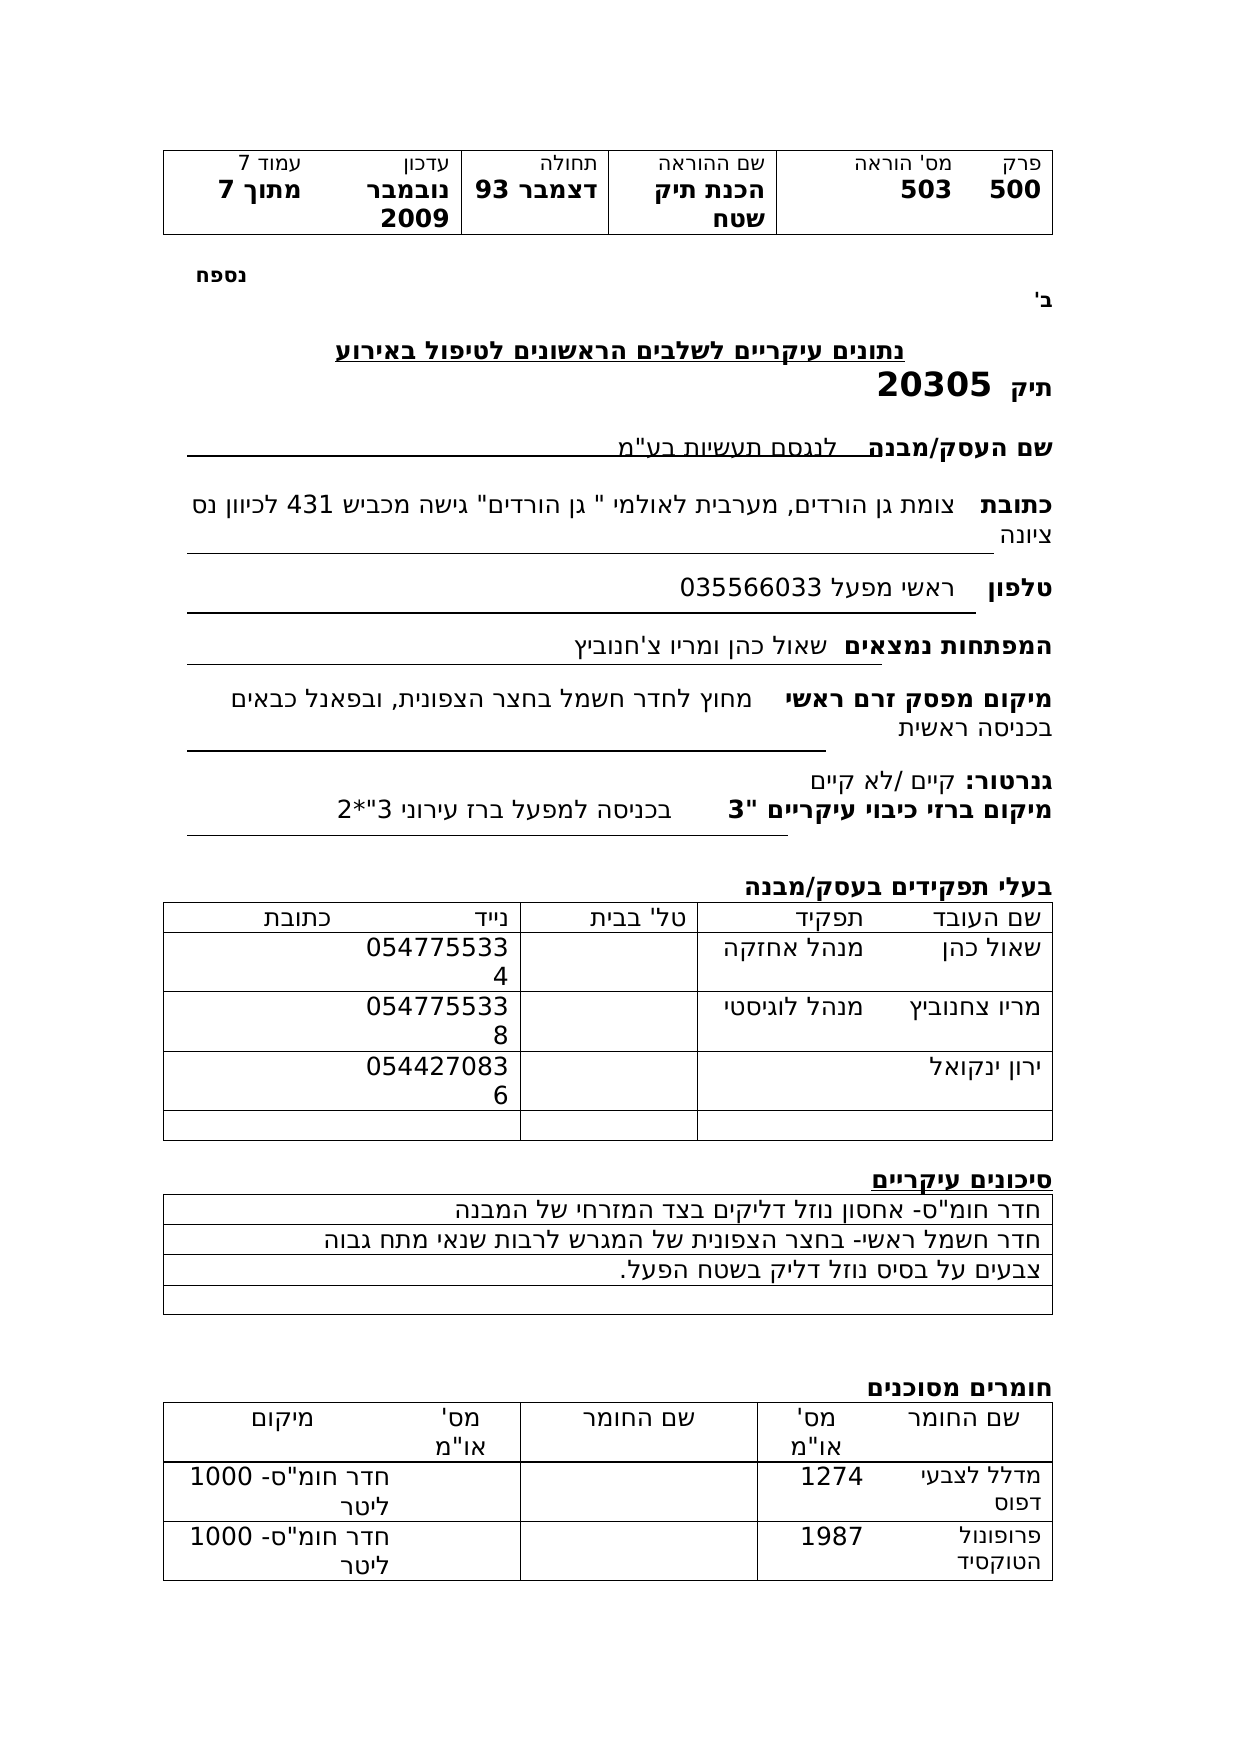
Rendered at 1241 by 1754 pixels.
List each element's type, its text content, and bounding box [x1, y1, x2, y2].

table_cell חדר חומ"ס- 1000 ליטר [164, 1463, 401, 1521]
table_header כתובת [164, 903, 343, 932]
table_cell [164, 1111, 343, 1140]
table_cell 0547755334 [343, 933, 520, 991]
table_cell ירון ינקואל [875, 1052, 1052, 1110]
table_cell [698, 1111, 875, 1140]
table_header שם ההוראה הכנת תיק שטח [609, 151, 776, 234]
table_cell מדלל לצבעי דפוס [875, 1463, 1052, 1521]
text חומרים מסוכנים [187, 1373, 1053, 1402]
table_cell [521, 1522, 757, 1580]
table_cell [401, 1522, 520, 1580]
table_header עמוד 7 מתוך 7 [164, 151, 313, 234]
table_cell 1987 [758, 1522, 875, 1580]
text המפתחות נמצאים שאול כהן ומריו צ'חנוביץ [187, 631, 1053, 660]
table_cell [401, 1463, 520, 1521]
table_header טל' בבית [521, 903, 697, 932]
table_cell [521, 1052, 697, 1110]
table_header נייד [343, 903, 520, 932]
table_cell מריו צחנוביץ [875, 992, 1052, 1051]
table_cell [164, 1052, 343, 1110]
table_cell [698, 1052, 875, 1110]
table_cell [164, 933, 343, 991]
table_header עדכון נובמבר 2009 [313, 151, 461, 234]
text סיכונים עיקריים [187, 1165, 1053, 1194]
text טלפון ראשי מפעל 035566033 [187, 573, 1053, 602]
table_cell צבעים על בסיס נוזל דליק בשטח הפעל. [164, 1255, 1052, 1284]
text שם העסק/מבנה לנגסם תעשיות בע"מ [187, 433, 1053, 462]
table_header מיקום [164, 1403, 401, 1461]
table_cell פרופונול הטוקסיד [875, 1522, 1052, 1580]
table_cell 1274 [758, 1463, 875, 1521]
table_cell [164, 1286, 1052, 1314]
table_cell שאול כהן [875, 933, 1052, 991]
text נספח ב' [187, 263, 1053, 312]
table_header חדר חומ"ס- אחסון נוזל דליקים בצד המזרחי של המבנה [164, 1195, 1052, 1224]
table_cell [875, 1111, 1052, 1140]
table_cell [164, 992, 343, 1051]
table_header שם החומר [521, 1403, 757, 1461]
table_header מס' או"מ [758, 1403, 875, 1461]
table_cell [521, 933, 697, 991]
table_header תחולה דצמבר 93 [462, 151, 608, 234]
table_header פרק 500 [964, 151, 1052, 234]
text מיקום מפסק זרם ראשי מחוץ לחדר חשמל בחצר הצפונית, ובפאנל כבאים בכניסה ראשית [187, 684, 1053, 742]
text נתונים עיקריים לשלבים הראשונים לטיפול באירוע [187, 336, 1053, 365]
table_header מס' או"מ [401, 1403, 520, 1461]
table_cell מנהל לוגיסטי [698, 992, 875, 1051]
text בעלי תפקידים בעסק/מבנה [187, 872, 1053, 902]
table_cell [521, 992, 697, 1051]
table_cell חדר חשמל ראשי- בחצר הצפונית של המגרש לרבות שנאי מתח גבוה [164, 1225, 1052, 1254]
table_header תפקיד [698, 903, 875, 932]
table_cell חדר חומ"ס- 1000 ליטר [164, 1522, 401, 1580]
table_cell [343, 1111, 520, 1140]
text כתובת צומת גן הורדים, מערבית לאולמי " גן הורדים" גישה מכביש 431 לכיוון נס ציונה [187, 491, 1053, 549]
table_cell מנהל אחזקה [698, 933, 875, 991]
table_header מס' הוראה 503 [777, 151, 964, 234]
table_header שם העובד [875, 903, 1052, 932]
table_cell 0544270836 [343, 1052, 520, 1110]
table_cell 0547755338 [343, 992, 520, 1051]
text גנרטור: קיים /לא קיים [187, 766, 1053, 795]
table_header שם החומר [875, 1403, 1052, 1461]
text מיקום ברזי כיבוי עיקריים "3 בכניסה למפעל ברז עירוני 3"*2 [187, 795, 1053, 824]
table_cell [521, 1111, 697, 1140]
table_cell [521, 1463, 757, 1521]
text תיק 20305 [187, 365, 1053, 404]
